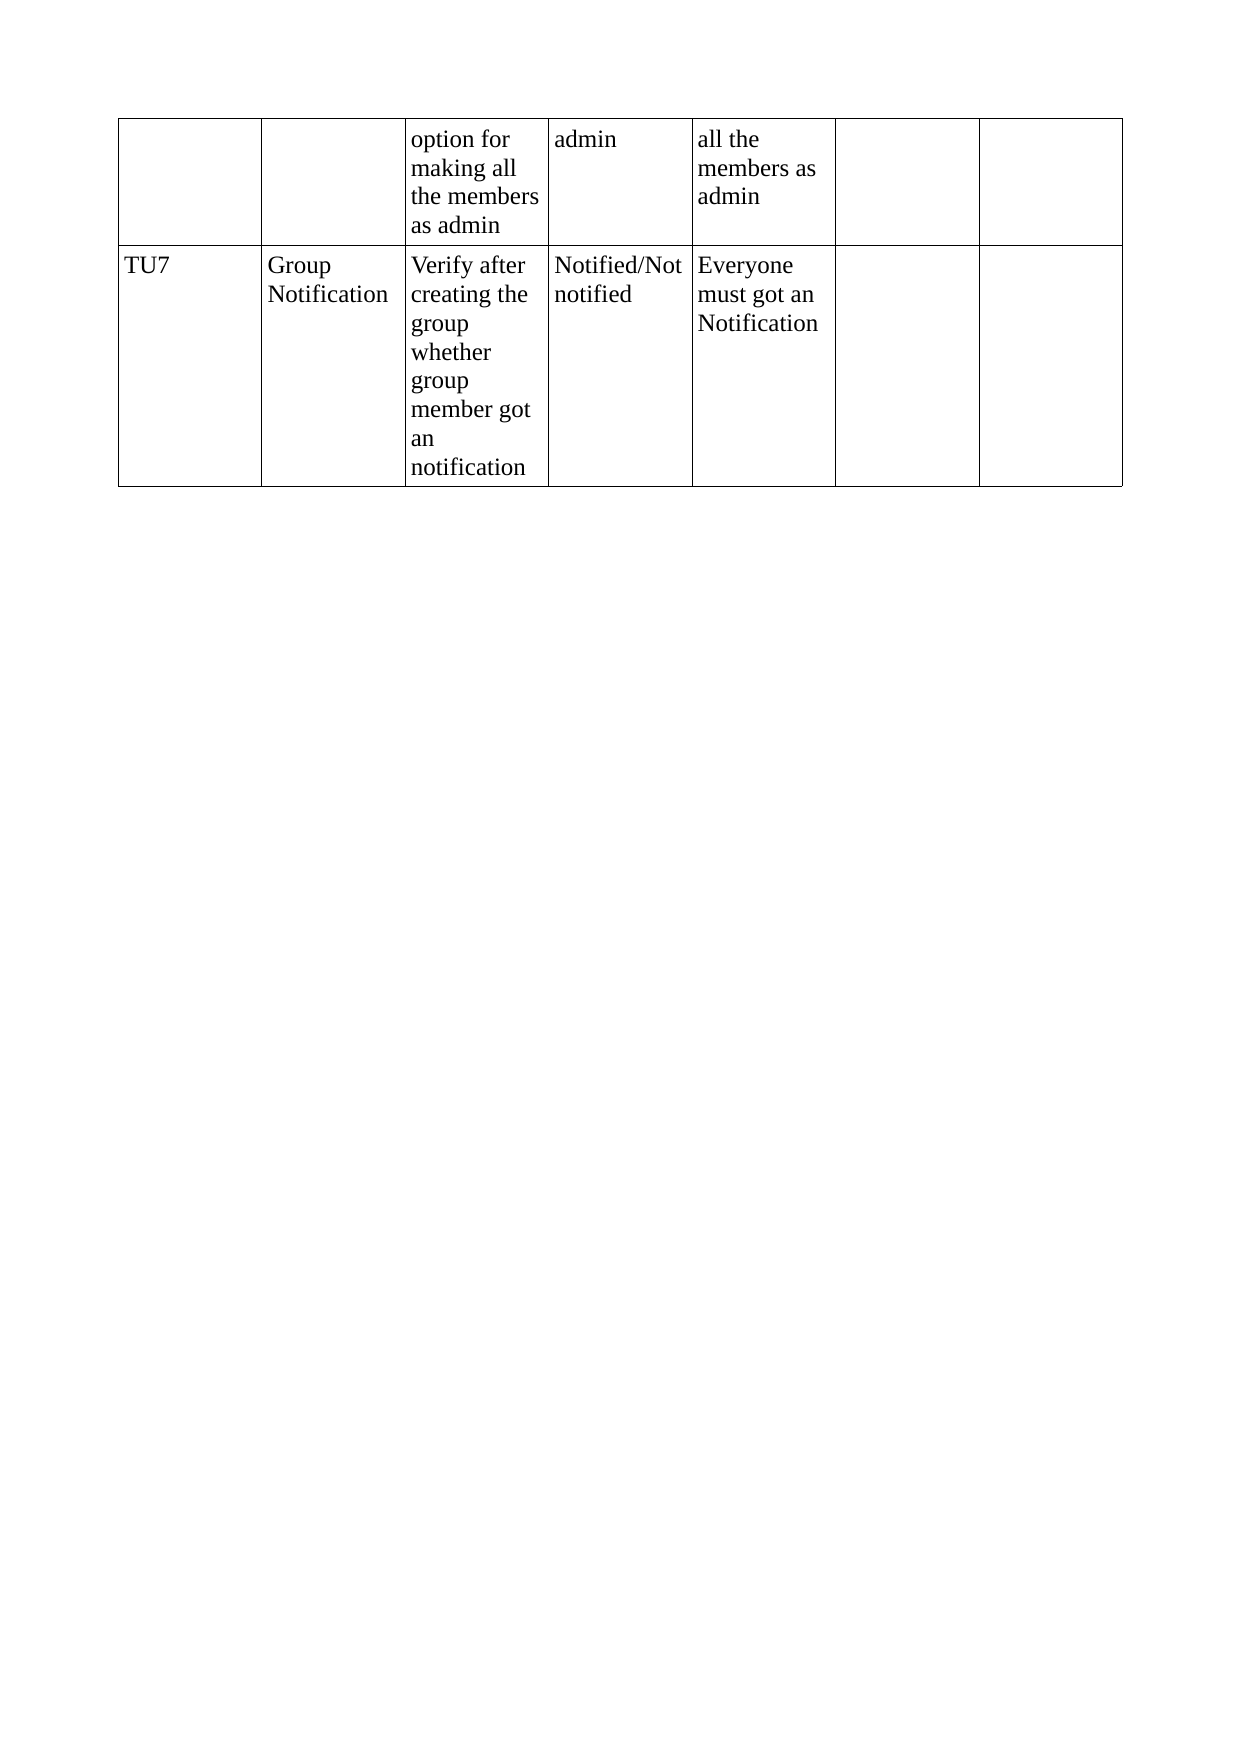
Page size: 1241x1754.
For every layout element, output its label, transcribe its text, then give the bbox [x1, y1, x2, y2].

table_cell Everyone must got an Notification [693, 246, 835, 486]
table_cell option for making all the members as admin [406, 119, 548, 245]
table_cell [836, 246, 979, 486]
table_cell all the members as admin [693, 119, 835, 245]
table_cell admin [549, 119, 692, 245]
table_cell [262, 119, 405, 245]
table_cell TU7 [119, 246, 261, 486]
table_cell [119, 119, 261, 245]
table_cell [836, 119, 979, 245]
table_cell Group Notification [262, 246, 405, 486]
table_cell [980, 119, 1122, 245]
table_cell Notified/Not notified [549, 246, 692, 486]
table_cell [980, 246, 1122, 486]
table_cell Verify after creating the group whether group member got an notification [406, 246, 548, 486]
